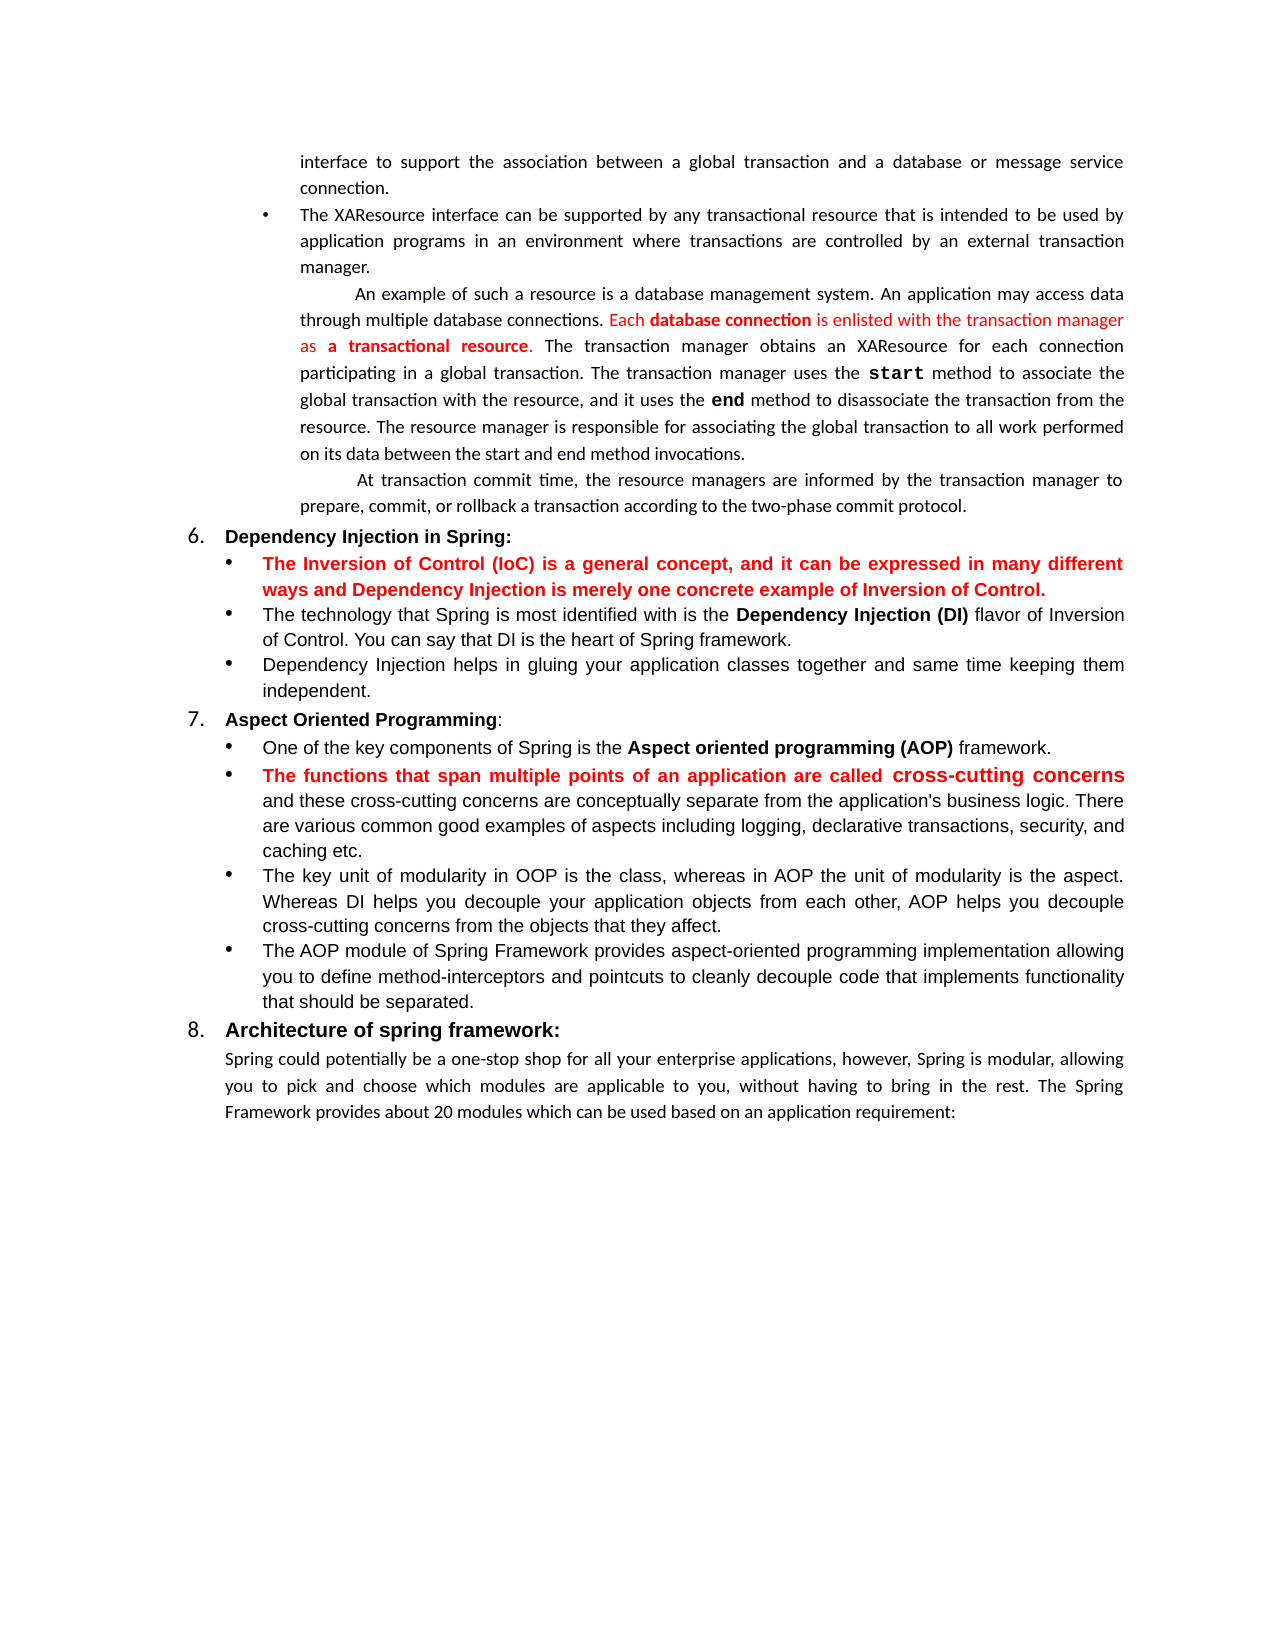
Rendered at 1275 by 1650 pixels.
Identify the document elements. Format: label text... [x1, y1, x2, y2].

list The AOP module of Spring Framework provides aspect-oriented programming implementation allowing you to define method-interceptors and pointcuts to cleanly decouple code that implements functionality that should be separated. [225, 940, 1125, 1012]
list The Inversion of Control (IoC) is a general concept, and it can be expressed in many different ways and Dependency Injection is merely one concrete example of Inversion of Control. [225, 553, 1125, 600]
list At transaction commit time, the resource managers are informed by the transaction manager to prepare, commit, or rollback a transaction according to the two-phase commit protocol. [262, 468, 1125, 517]
list Architecture of spring framework: [187, 1015, 1125, 1043]
list The functions that span multiple points of an application are called cross-cutting concerns and these cross-cutting concerns are conceptually separate from the application's business logic. There are various common good examples of aspects including logging, declarative transactions, security, and caching etc. [225, 763, 1125, 861]
list An example of such a resource is a database management system. An application may access data through multiple database connections. Each database connection is enlisted with the transaction manager as a transactional resource. The transaction manager obtains an XAResource for each connection participating in a global transaction. The transaction manager uses the start method to associate the global transaction with the resource, and it uses the end method to disassociate the transaction from the resource. The resource manager is responsible for associating the global transaction to all work performed on its data between the start and end method invocations. [262, 282, 1125, 465]
list Dependency Injection in Spring: [187, 521, 1125, 549]
list Spring could potentially be a one-stop shop for all your enterprise applications, however, Spring is modular, allowing you to pick and choose which modules are applicable to you, without having to bring in the rest. The Spring Framework provides about 20 modules which can be used based on an application requirement: [187, 1047, 1125, 1123]
list One of the key components of Spring is the Aspect oriented programming (AOP) framework. [225, 737, 1125, 759]
list interface to support the association between a global transaction and a database or message service connection. [262, 150, 1125, 199]
list The XAResource interface can be supported by any transactional resource that is intended to be used by application programs in an environment where transactions are controlled by an external transaction manager. [262, 203, 1125, 278]
list Dependency Injection helps in gluing your application classes together and same time keeping them independent. [225, 654, 1125, 701]
list The key unit of modularity in OOP is the class, whereas in AOP the unit of modularity is the aspect. Whereas DI helps you decouple your application objects from each other, AOP helps you decouple cross-cutting concerns from the objects that they affect. [225, 865, 1125, 937]
list Aspect Oriented Programming: [187, 704, 1125, 733]
list The technology that Spring is most identified with is the Dependency Injection (DI) flavor of Inversion of Control. You can say that DI is the heart of Spring framework. [225, 603, 1125, 651]
